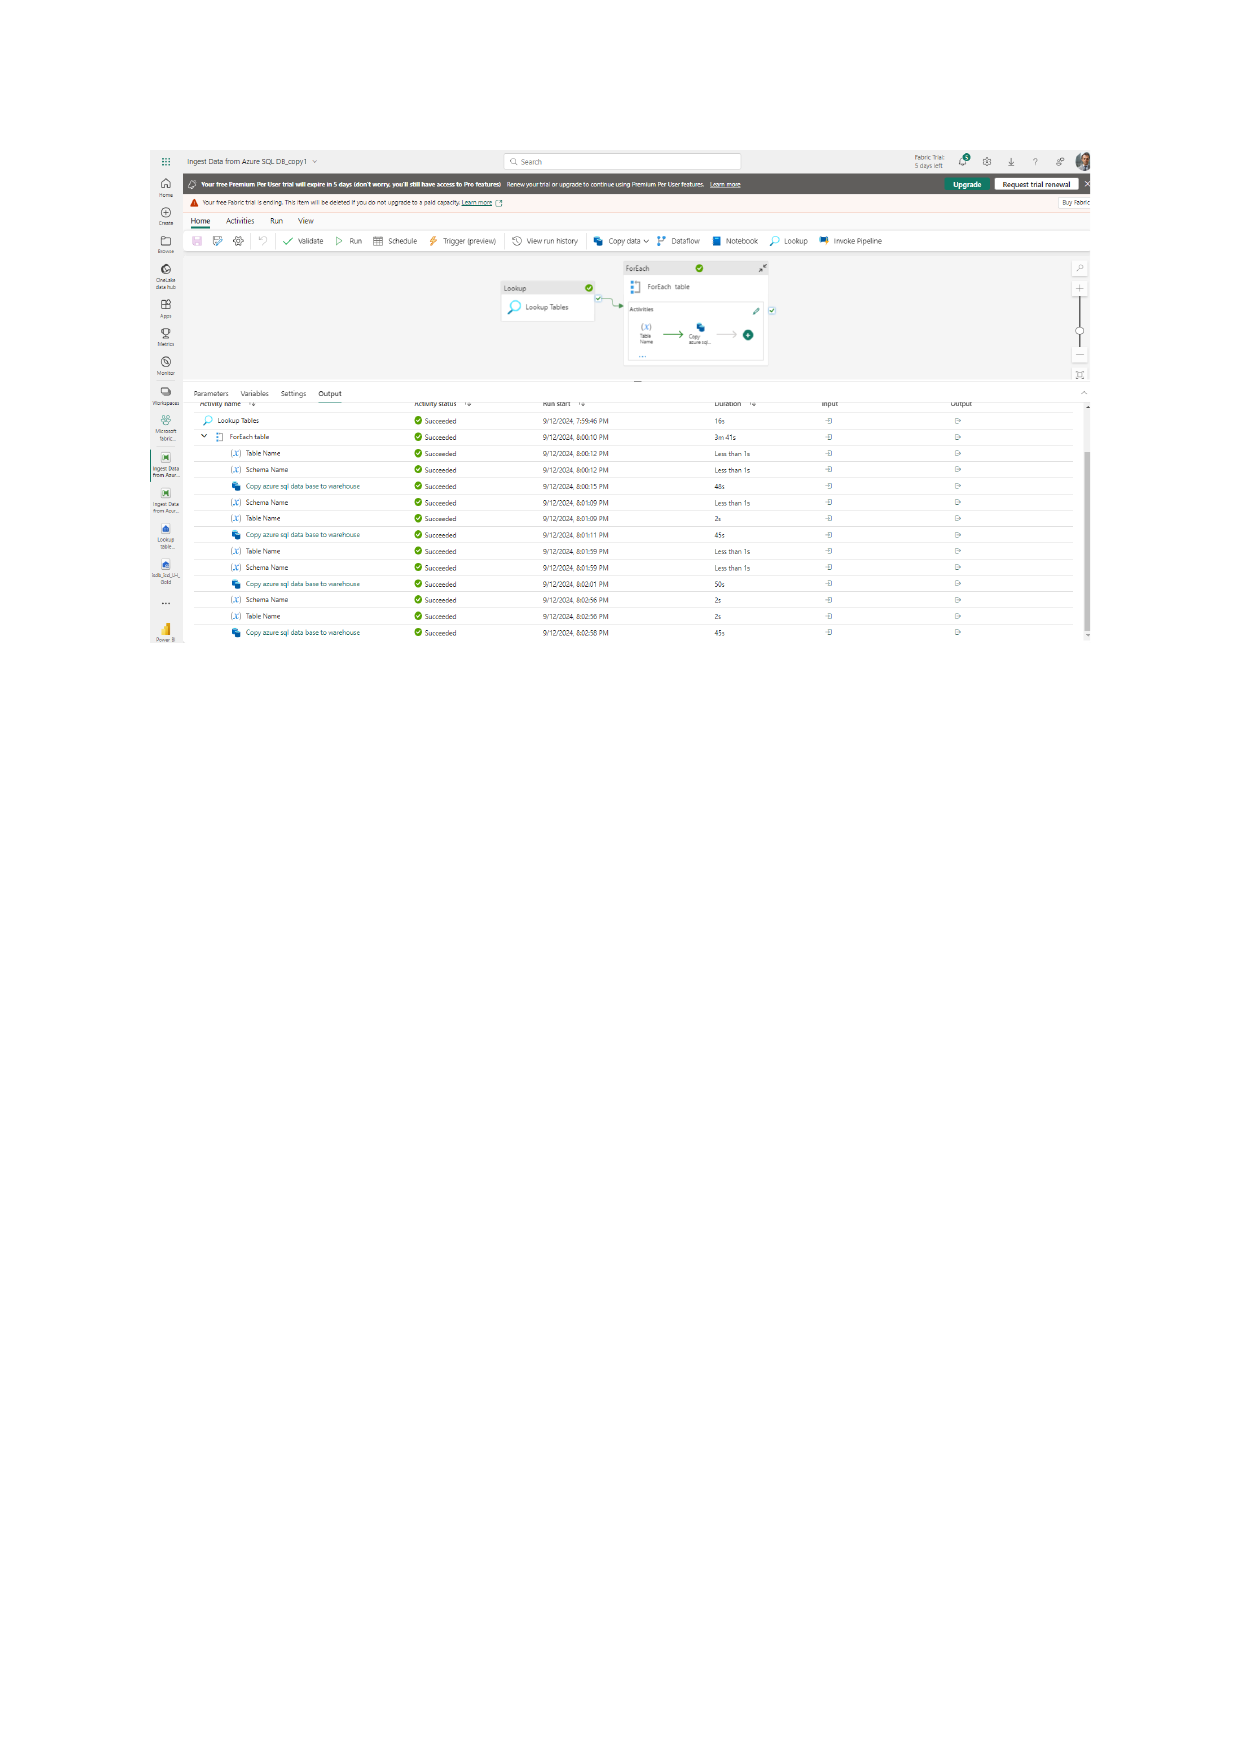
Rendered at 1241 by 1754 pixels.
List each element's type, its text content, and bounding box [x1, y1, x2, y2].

text ) When copying Multiple Tables The Source Schema and the destination must be the same. [150, 643, 1090, 671]
